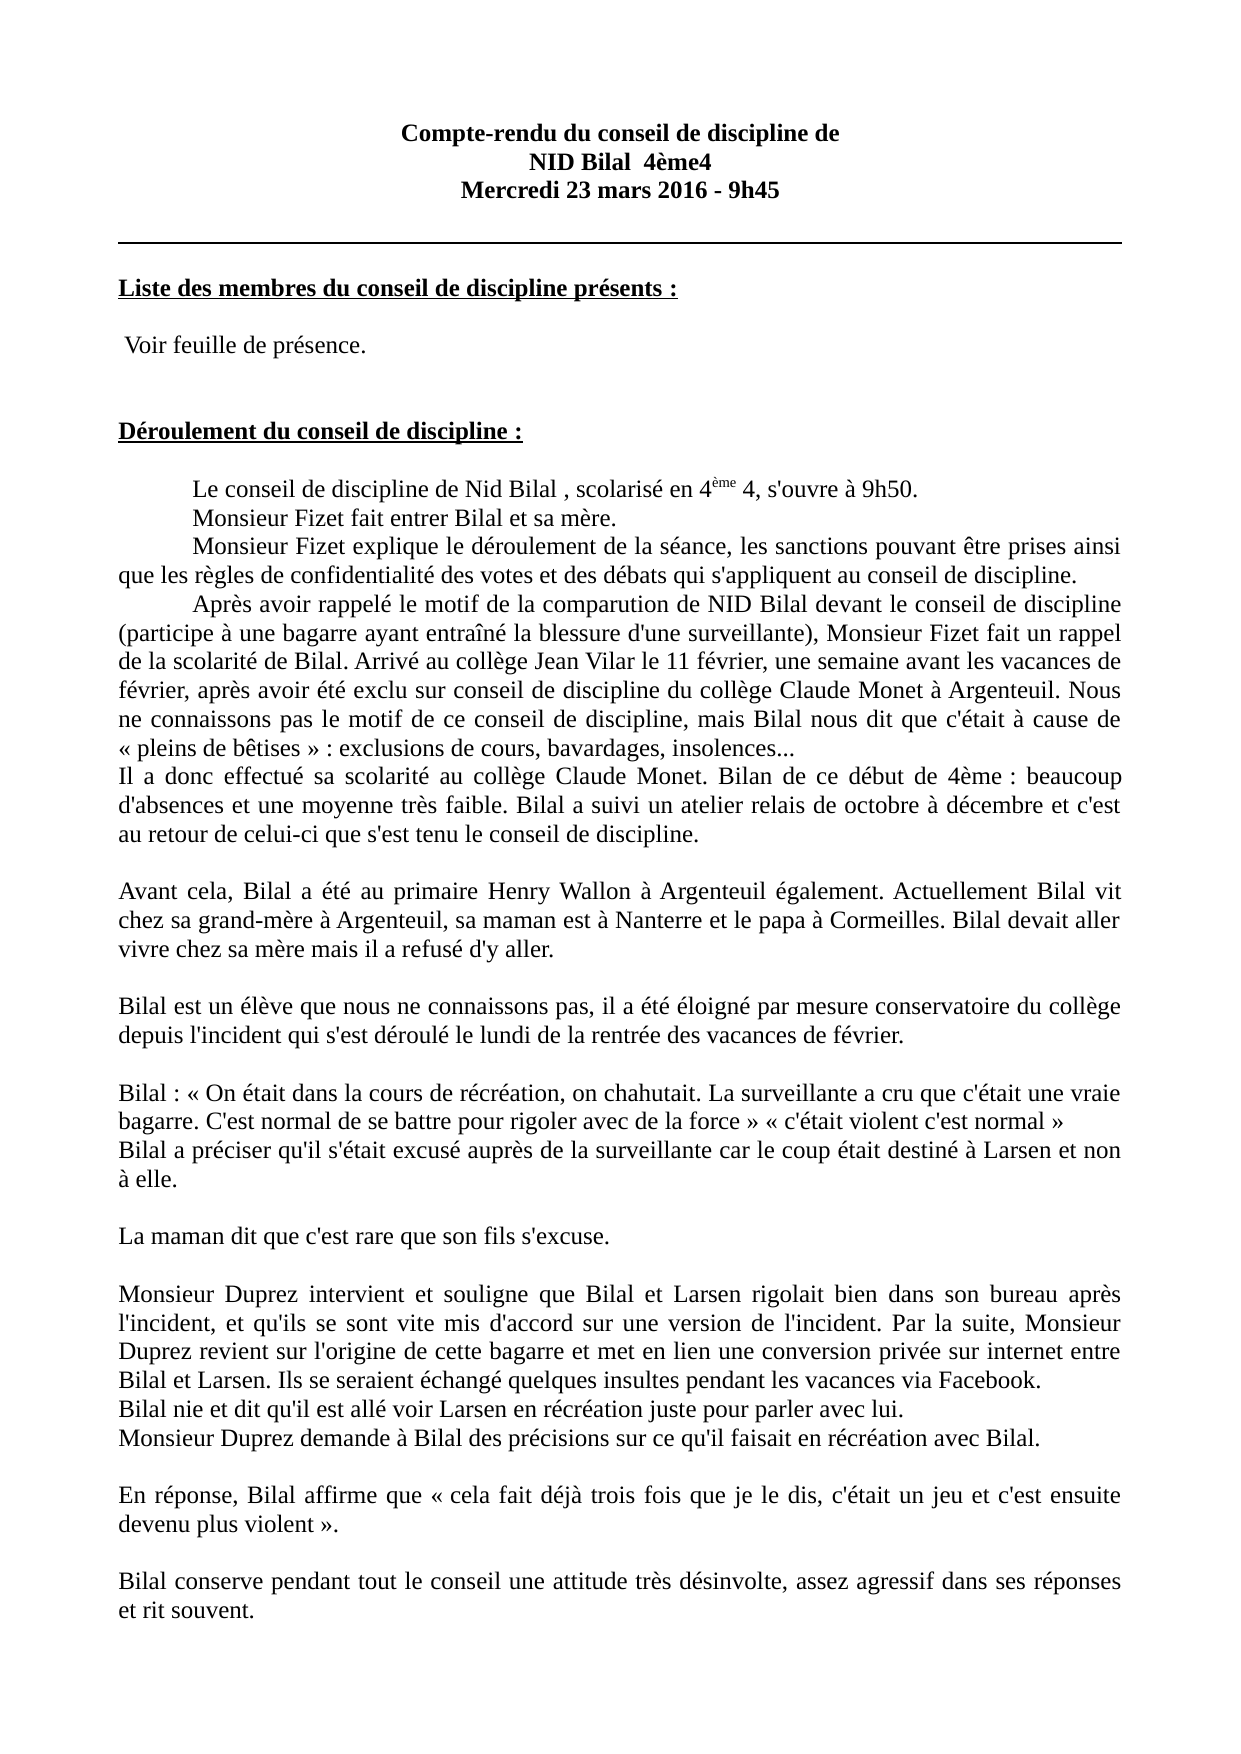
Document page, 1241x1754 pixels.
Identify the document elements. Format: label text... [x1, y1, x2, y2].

text En réponse, Bilal affirme que « cela fait déjà trois fois que je le dis, c'était un jeu et c'est ensuite devenu plus violent ». [118, 1480, 1122, 1538]
text Avant cela, Bilal a été au primaire Henry Wallon à Argenteuil également. Actuellement Bilal vit chez sa grand-mère à Argenteuil, sa maman est à Nanterre et le papa à Cormeilles. Bilal devait aller vivre chez sa mère mais il a refusé d'y aller. [118, 876, 1122, 963]
text Monsieur Fizet explique le déroulement de la séance, les sanctions pouvant être prises ainsi que les règles de confidentialité des votes et des débats qui s'appliquent au conseil de discipline. [118, 531, 1122, 589]
text Voir feuille de présence. [118, 330, 1122, 359]
text NID Bilal 4ème4 [118, 147, 1122, 176]
text Déroulement du conseil de discipline : [118, 416, 1122, 445]
text Le conseil de discipline de Nid Bilal , scolarisé en 4ème 4, s'ouvre à 9h50. [118, 474, 1122, 503]
text Mercredi 23 mars 2016 - 9h45 [118, 176, 1122, 204]
text Liste des membres du conseil de discipline présents : [118, 273, 1122, 301]
text Bilal est un élève que nous ne connaissons pas, il a été éloigné par mesure conservatoire du collège depuis l'incident qui s'est déroulé le lundi de la rentrée des vacances de février. [118, 991, 1122, 1049]
text Bilal conserve pendant tout le conseil une attitude très désinvolte, assez agressif dans ses réponses et rit souvent. [118, 1566, 1122, 1624]
text Après avoir rappelé le motif de la comparution de NID Bilal devant le conseil de discipline (participe à une bagarre ayant entraîné la blessure d'une surveillante), Monsieur Fizet fait un rappel de la scolarité de Bilal. Arrivé au collège Jean Vilar le 11 février, une semaine avant les vacances de février, après avoir été exclu sur conseil de discipline du collège Claude Monet à Argenteuil. Nous ne connaissons pas le motif de ce conseil de discipline, mais Bilal nous dit que c'était à cause de « pleins de bêtises » : exclusions de cours, bavardages, insolences... [118, 589, 1122, 761]
text La maman dit que c'est rare que son fils s'excuse. [118, 1221, 1122, 1250]
text Compte-rendu du conseil de discipline de [118, 118, 1122, 147]
text Il a donc effectué sa scolarité au collège Claude Monet. Bilan de ce début de 4ème : beaucoup d'absences et une moyenne très faible. Bilal a suivi un atelier relais de octobre à décembre et c'est au retour de celui-ci que s'est tenu le conseil de discipline. [118, 761, 1122, 848]
text Monsieur Duprez intervient et souligne que Bilal et Larsen rigolait bien dans son bureau après l'incident, et qu'ils se sont vite mis d'accord sur une version de l'incident. Par la suite, Monsieur Duprez revient sur l'origine de cette bagarre et met en lien une conversion privée sur internet entre Bilal et Larsen. Ils se seraient échangé quelques insultes pendant les vacances via Facebook. [118, 1279, 1122, 1394]
text Bilal nie et dit qu'il est allé voir Larsen en récréation juste pour parler avec lui. [118, 1394, 1122, 1423]
text Monsieur Duprez demande à Bilal des précisions sur ce qu'il faisait en récréation avec Bilal. [118, 1423, 1122, 1451]
text Monsieur Fizet fait entrer Bilal et sa mère. [118, 503, 1122, 531]
text Bilal a préciser qu'il s'était excusé auprès de la surveillante car le coup était destiné à Larsen et non à elle. [118, 1135, 1122, 1193]
text Bilal : « On était dans la cours de récréation, on chahutait. La surveillante a cru que c'était une vraie bagarre. C'est normal de se battre pour rigoler avec de la force » « c'était violent c'est normal » [118, 1078, 1122, 1135]
